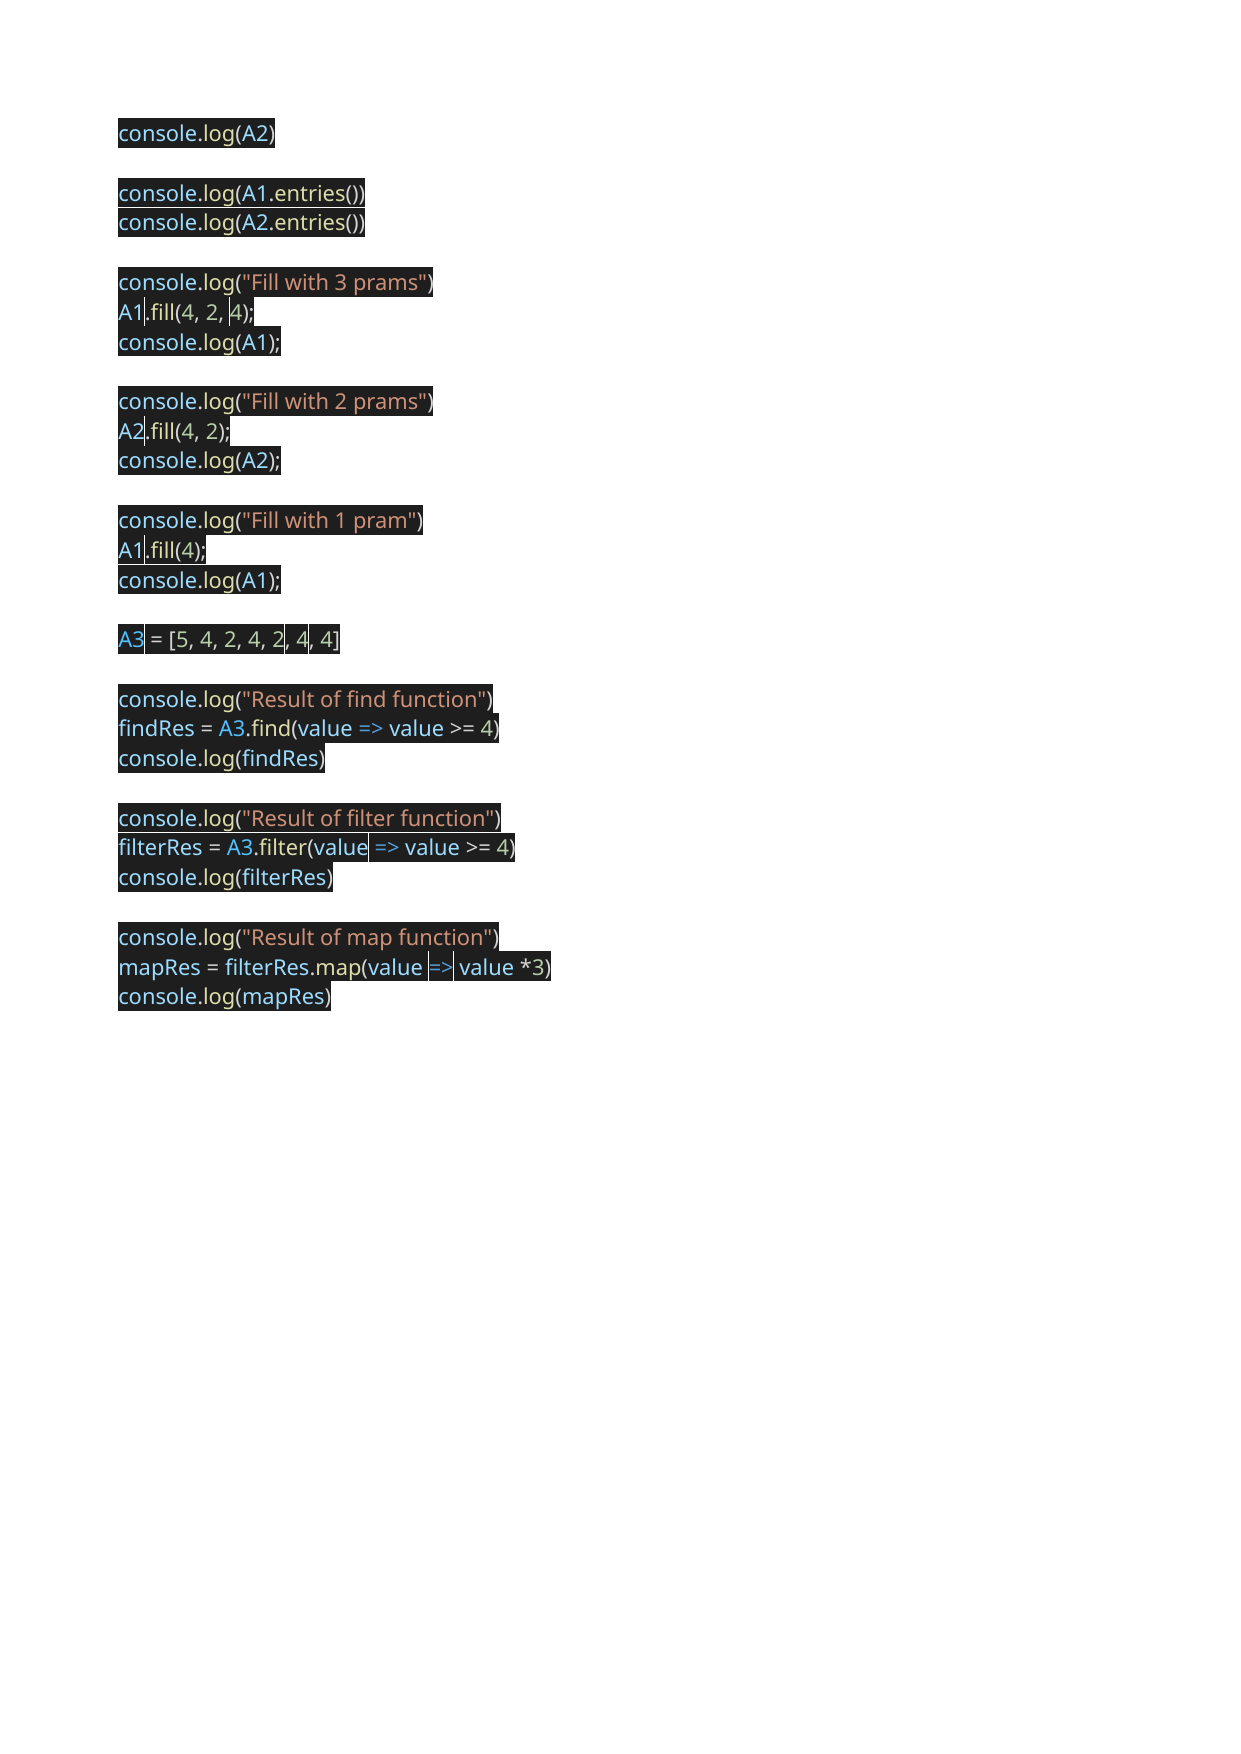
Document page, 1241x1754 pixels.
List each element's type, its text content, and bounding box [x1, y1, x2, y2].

text console.log("Fill with 3 prams") [118, 267, 1122, 297]
text console.log("Result of find function") [118, 683, 1122, 713]
text console.log("Fill with 2 prams") [118, 386, 1122, 416]
text console.log(findRes) [118, 743, 1122, 773]
text console.log(A1.entries()) [118, 178, 1122, 207]
text console.log(A1); [118, 564, 1122, 594]
text console.log(mapRes) [118, 981, 1122, 1011]
text A1.fill(4); [118, 535, 1122, 564]
text console.log("Result of filter function") [118, 803, 1122, 832]
text console.log("Result of map function") [118, 922, 1122, 951]
text A3 = [5, 4, 2, 4, 2, 4, 4] [118, 624, 1122, 654]
text console.log("Fill with 1 pram") [118, 505, 1122, 535]
text A2.fill(4, 2); [118, 416, 1122, 446]
text console.log(A2.entries()) [118, 207, 1122, 237]
text A1.fill(4, 2, 4); [118, 297, 1122, 326]
text filterRes = A3.filter(value => value >= 4) [118, 832, 1122, 862]
text mapRes = filterRes.map(value => value *3) [118, 951, 1122, 981]
text console.log(filterRes) [118, 862, 1122, 892]
text console.log(A1); [118, 326, 1122, 356]
text console.log(A2) [118, 118, 1122, 148]
text findRes = A3.find(value => value >= 4) [118, 713, 1122, 743]
text console.log(A2); [118, 446, 1122, 475]
